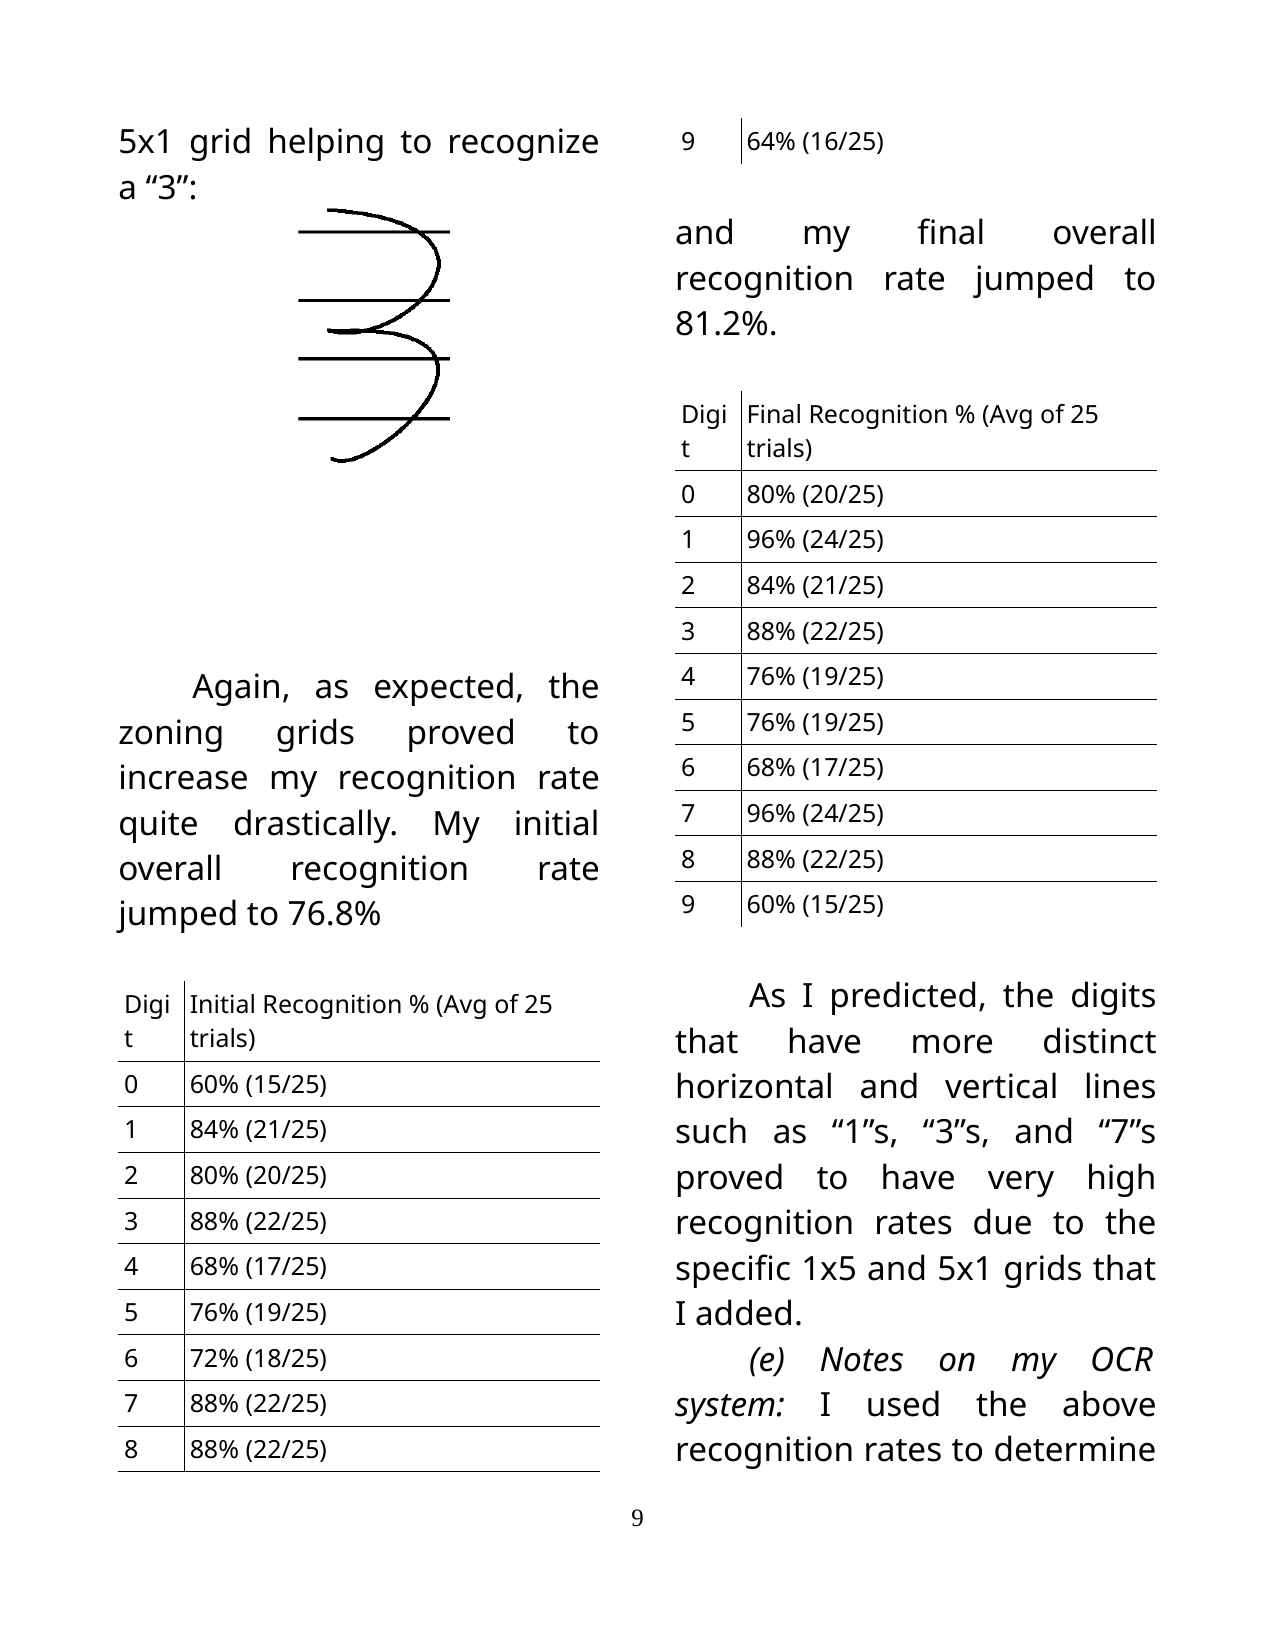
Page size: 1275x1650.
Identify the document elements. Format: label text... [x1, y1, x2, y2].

table_header Initial Recognition % (Avg of 25 trials) [185, 981, 600, 1061]
table_cell 60% (15/25) [742, 882, 1157, 927]
table_cell 4 [675, 654, 741, 698]
table_cell 9 [675, 118, 741, 164]
table_cell 88% (22/25) [742, 836, 1157, 881]
table_cell 88% (22/25) [185, 1199, 600, 1243]
table_cell 2 [675, 563, 741, 607]
table_header Digit [675, 391, 741, 470]
table_cell 1 [675, 517, 741, 562]
table_cell 6 [675, 745, 741, 790]
table_cell 64% (16/25) [742, 118, 1157, 164]
table_cell 3 [118, 1199, 184, 1243]
table_cell 2 [118, 1153, 184, 1197]
table_cell 6 [118, 1335, 184, 1380]
table_cell 84% (21/25) [742, 563, 1157, 607]
text (e) Notes on my OCR system: I used the above recognition rates to determine [675, 1335, 1157, 1472]
text As I predicted, the digits that have more distinct horizontal and vertical lines such as “1”s, “3”s, and “7”s proved to have very high recognition rates due to the specific 1x5 and 5x1 grids that I added. [675, 972, 1157, 1335]
table_cell 5 [118, 1290, 184, 1334]
table_cell 68% (17/25) [742, 745, 1157, 790]
table_cell 0 [118, 1062, 184, 1106]
table_cell 1 [118, 1107, 184, 1152]
text 5x1 grid helping to recognize a “3”: [118, 118, 600, 209]
table_cell 7 [675, 791, 741, 835]
table_cell 88% (22/25) [742, 608, 1157, 653]
table_cell 0 [675, 471, 741, 516]
table_cell 72% (18/25) [185, 1335, 600, 1380]
picture [298, 164, 450, 468]
table_cell 96% (24/25) [742, 791, 1157, 835]
table_cell 60% (15/25) [185, 1062, 600, 1106]
table_cell 68% (17/25) [185, 1244, 600, 1289]
table_cell 8 [118, 1427, 184, 1471]
table_cell 3 [675, 608, 741, 653]
table_cell 84% (21/25) [185, 1107, 600, 1152]
table_cell 5 [675, 700, 741, 744]
table_cell 4 [118, 1244, 184, 1289]
table_cell 88% (22/25) [185, 1427, 600, 1471]
text Again, as expected, the zoning grids proved to increase my recognition rate quite drastically. My initial overall recognition rate jumped to 76.8% [118, 663, 600, 936]
table_cell 9 [675, 882, 741, 927]
table_cell 76% (19/25) [185, 1290, 600, 1334]
table_cell 8 [675, 836, 741, 881]
table_cell 80% (20/25) [742, 471, 1157, 516]
table_cell 7 [118, 1381, 184, 1426]
table_cell 88% (22/25) [185, 1381, 600, 1426]
table_cell 96% (24/25) [742, 517, 1157, 562]
table_header Digit [118, 981, 184, 1061]
table_cell 76% (19/25) [742, 700, 1157, 744]
text and my final overall recognition rate jumped to 81.2%. [675, 209, 1157, 345]
table_cell 80% (20/25) [185, 1153, 600, 1197]
table_cell 76% (19/25) [742, 654, 1157, 698]
table_header Final Recognition % (Avg of 25 trials) [742, 391, 1157, 470]
